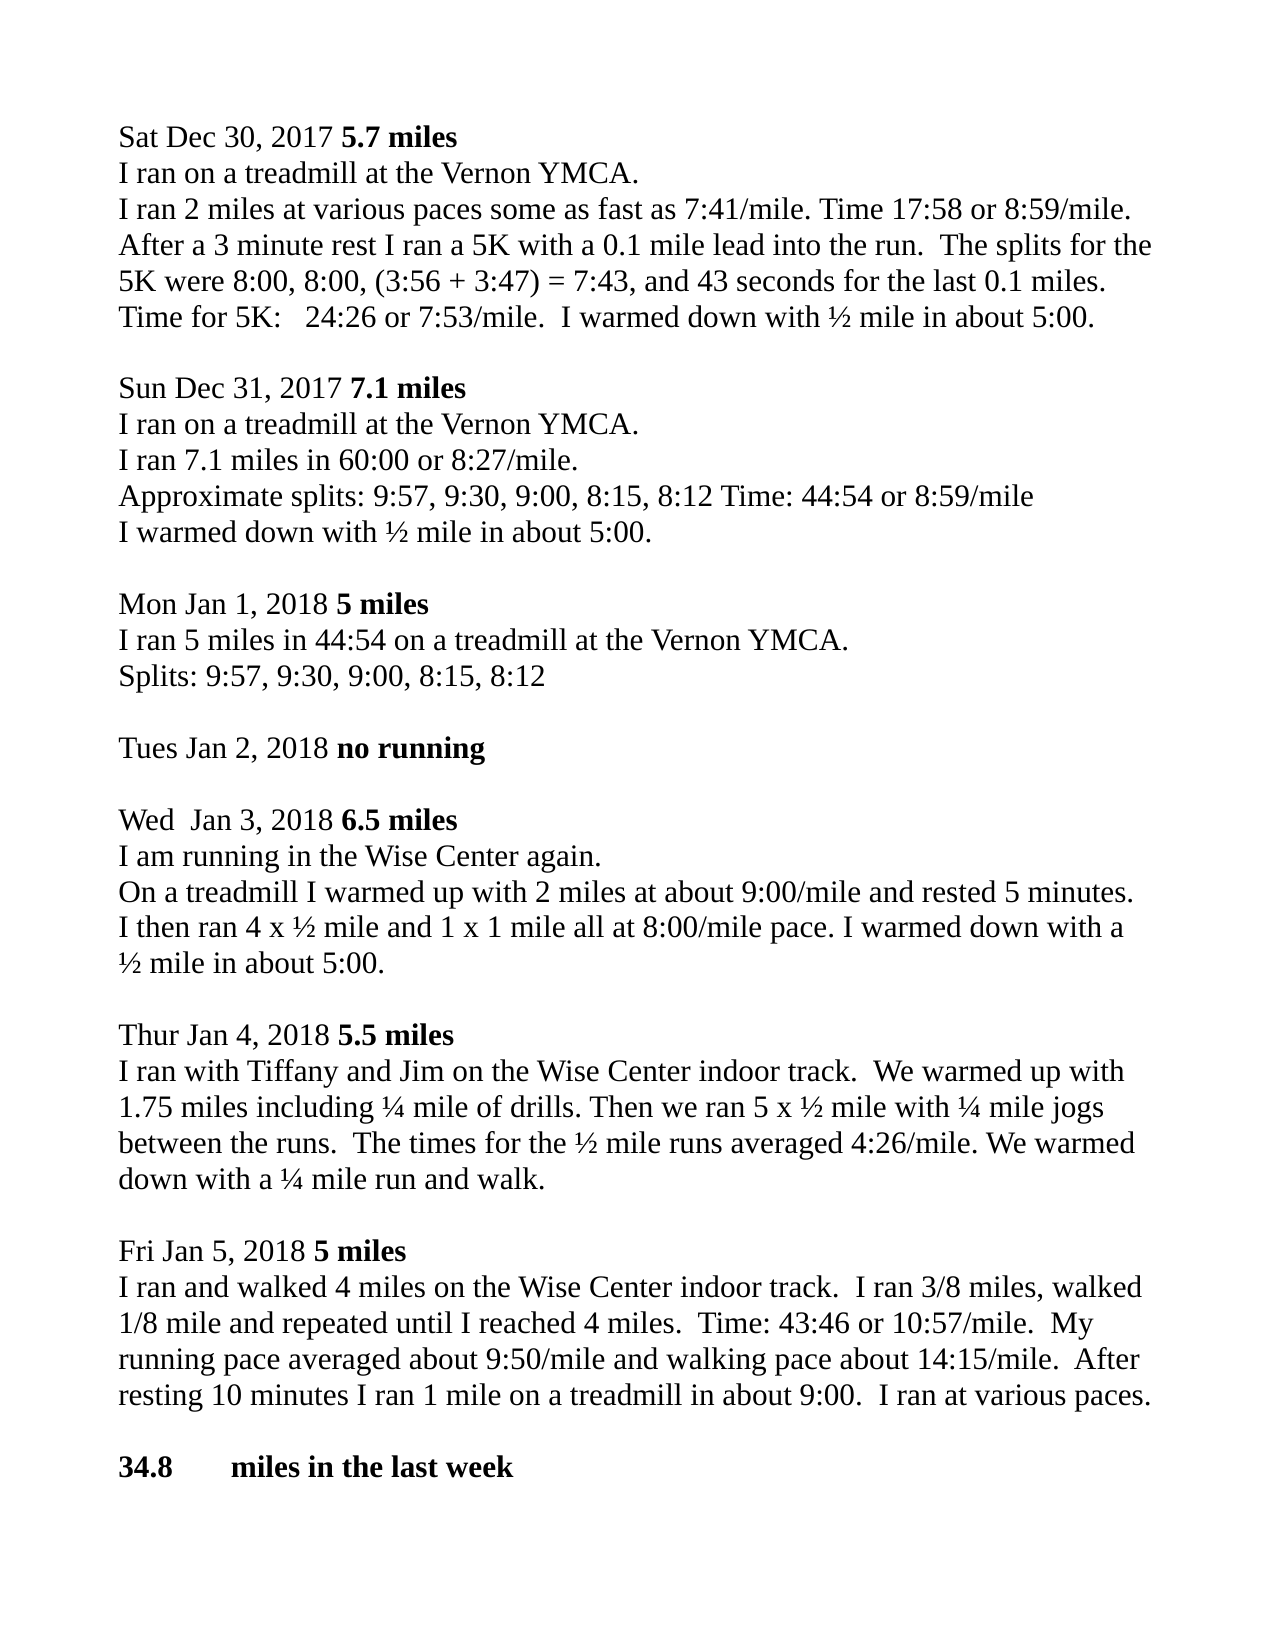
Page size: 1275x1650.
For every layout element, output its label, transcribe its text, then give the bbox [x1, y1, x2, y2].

text I then ran 4 x ½ mile and 1 x 1 mile all at 8:00/mile pace. I warmed down with a [118, 909, 1161, 945]
text Splits: 9:57, 9:30, 9:00, 8:15, 8:12 [118, 657, 1161, 693]
text I ran and walked 4 miles on the Wise Center indoor track. I ran 3/8 miles, walked 1/8 mile and repeated until I reached 4 miles. Time: 43:46 or 10:57/mile. My running pace averaged about 9:50/mile and walking pace about 14:15/mile. After resting 10 minutes I ran 1 mile on a treadmill in about 9:00. I ran at various paces. [118, 1268, 1161, 1412]
text I ran 5 miles in 44:54 on a treadmill at the Vernon YMCA. [118, 621, 1161, 657]
text Tues Jan 2, 2018 no running [118, 729, 1161, 765]
text Sat Dec 30, 2017 5.7 miles [118, 118, 1161, 154]
text I ran 2 miles at various paces some as fast as 7:41/mile. Time 17:58 or 8:59/mile. [118, 190, 1161, 226]
text Fri Jan 5, 2018 5 miles [118, 1232, 1161, 1268]
list miles in the last week [118, 1448, 1161, 1484]
text I ran on a treadmill at the Vernon YMCA. [118, 406, 1161, 442]
text I ran with Tiffany and Jim on the Wise Center indoor track. We warmed up with 1.75 miles including ¼ mile of drills. Then we ran 5 x ½ mile with ¼ mile jogs between the runs. The times for the ½ mile runs averaged 4:26/mile. We warmed down with a ¼ mile run and walk. [118, 1052, 1161, 1196]
text Approximate splits: 9:57, 9:30, 9:00, 8:15, 8:12 Time: 44:54 or 8:59/mile [118, 477, 1161, 513]
text I warmed down with ½ mile in about 5:00. [118, 513, 1161, 549]
text ½ mile in about 5:00. [118, 945, 1161, 981]
text I am running in the Wise Center again. [118, 837, 1161, 873]
text I ran on a treadmill at the Vernon YMCA. [118, 154, 1161, 190]
text On a treadmill I warmed up with 2 miles at about 9:00/mile and rested 5 minutes. [118, 873, 1161, 909]
text I ran 7.1 miles in 60:00 or 8:27/mile. [118, 442, 1161, 477]
text Mon Jan 1, 2018 5 miles [118, 585, 1161, 621]
text After a 3 minute rest I ran a 5K with a 0.1 mile lead into the run. The splits for the 5K were 8:00, 8:00, (3:56 + 3:47) = 7:43, and 43 seconds for the last 0.1 miles. [118, 226, 1161, 298]
text Sun Dec 31, 2017 7.1 miles [118, 370, 1161, 406]
text Wed Jan 3, 2018 6.5 miles [118, 801, 1161, 837]
text Thur Jan 4, 2018 5.5 miles [118, 1017, 1161, 1052]
text Time for 5K: 24:26 or 7:53/mile. I warmed down with ½ mile in about 5:00. [118, 298, 1161, 334]
